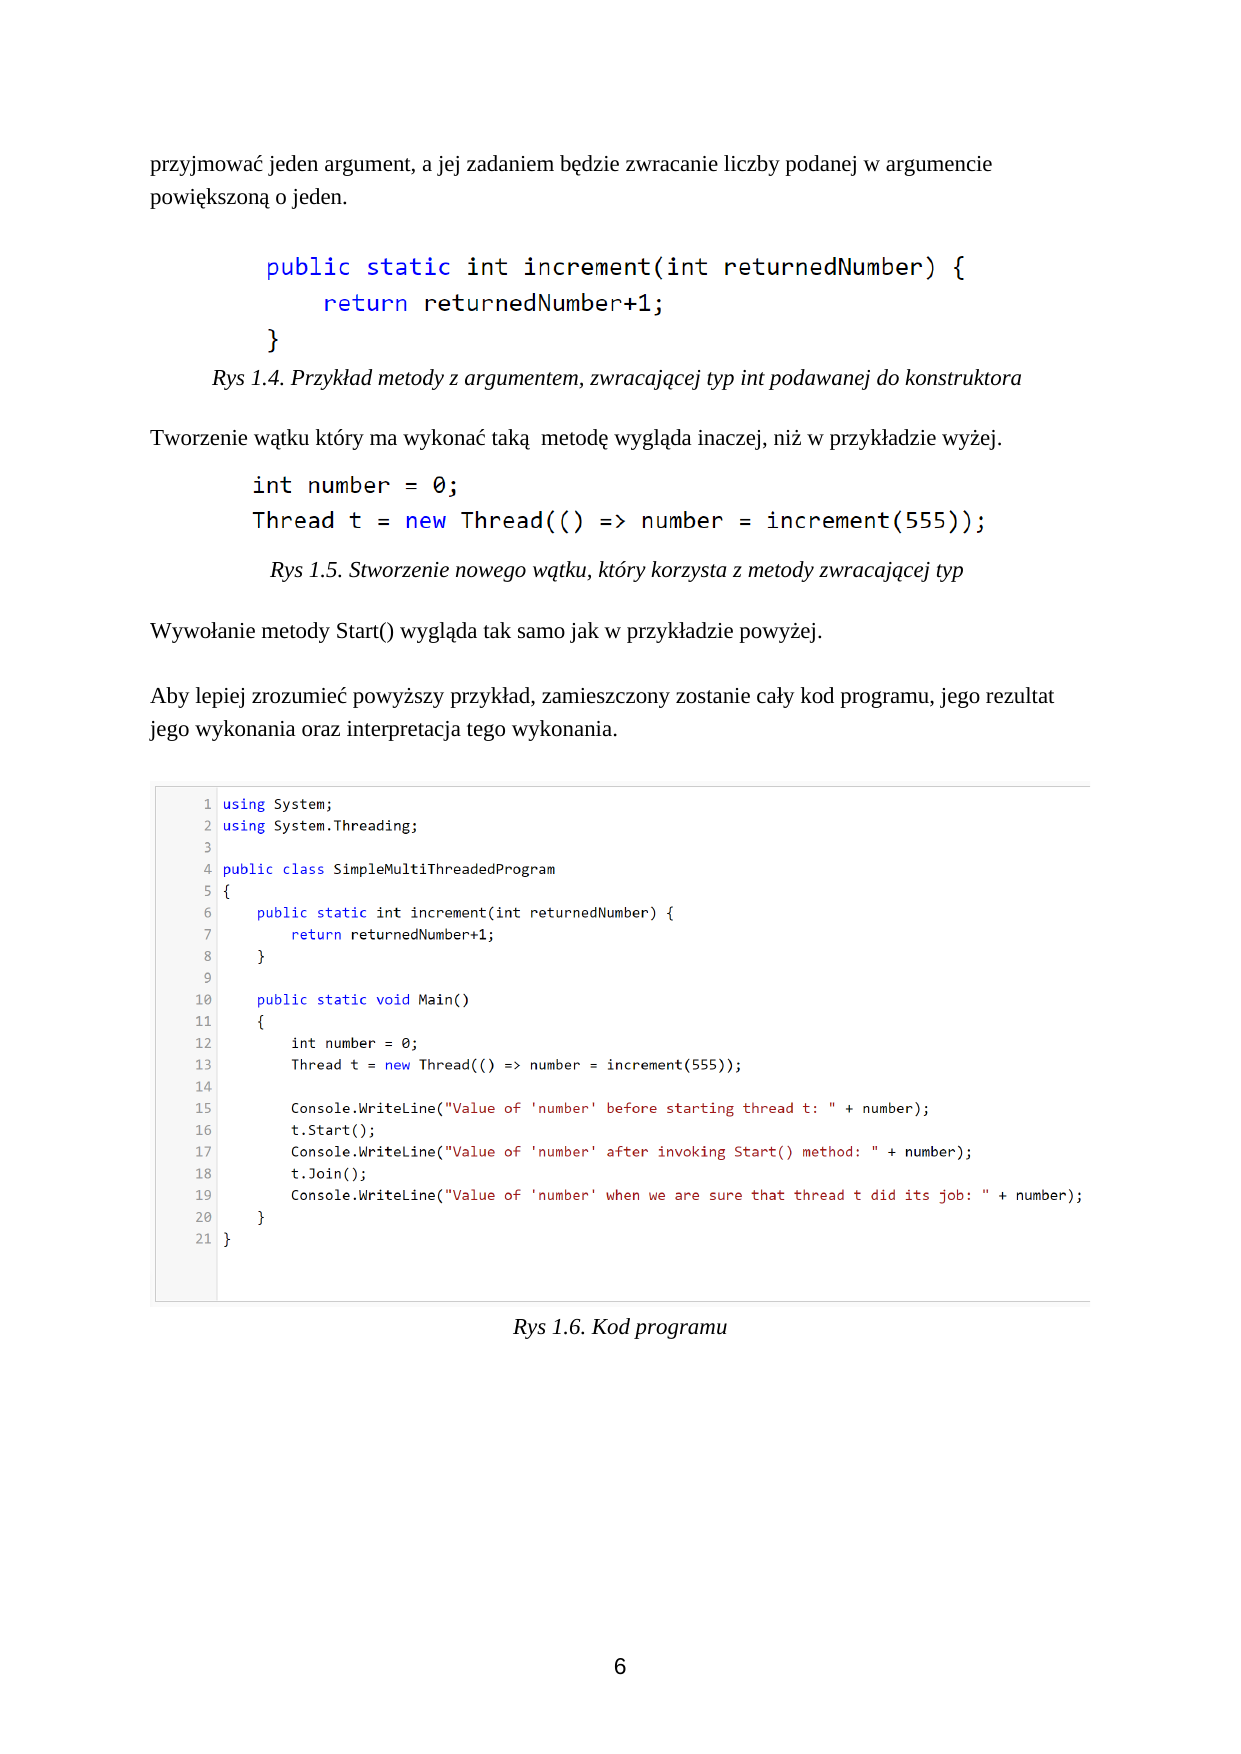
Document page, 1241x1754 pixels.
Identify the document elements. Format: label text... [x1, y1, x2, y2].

text Aby lepiej zrozumieć powyższy przykład, zamieszczony zostanie cały kod programu, jego rezultat jego wykonania oraz interpretacja tego wykonania. [150, 682, 1090, 742]
text Rys 1.5. Stworzenie nowego wątku, który korzysta z metody zwracającej typ [150, 556, 1090, 583]
text Rys 1.4. Przykład metody z argumentem, zwracającej typ int podawanej do konstruktora [150, 364, 1090, 390]
text przyjmować jeden argument, a jej zadaniem będzie zwracanie liczby podanej w argumencie powiększoną o jeden. [150, 150, 1090, 209]
text Rys 1.6. Kod programu [150, 1313, 1090, 1339]
picture [233, 457, 1007, 553]
picture [150, 781, 1091, 1307]
text Wywołanie metody Start() wygląda tak samo jak w przykładzie powyżej. [150, 617, 1090, 643]
text Tworzenie wątku który ma wykonać taką metodę wygląda inaczej, niż w przykładzie wyżej. [150, 424, 1090, 451]
picture [252, 248, 989, 360]
